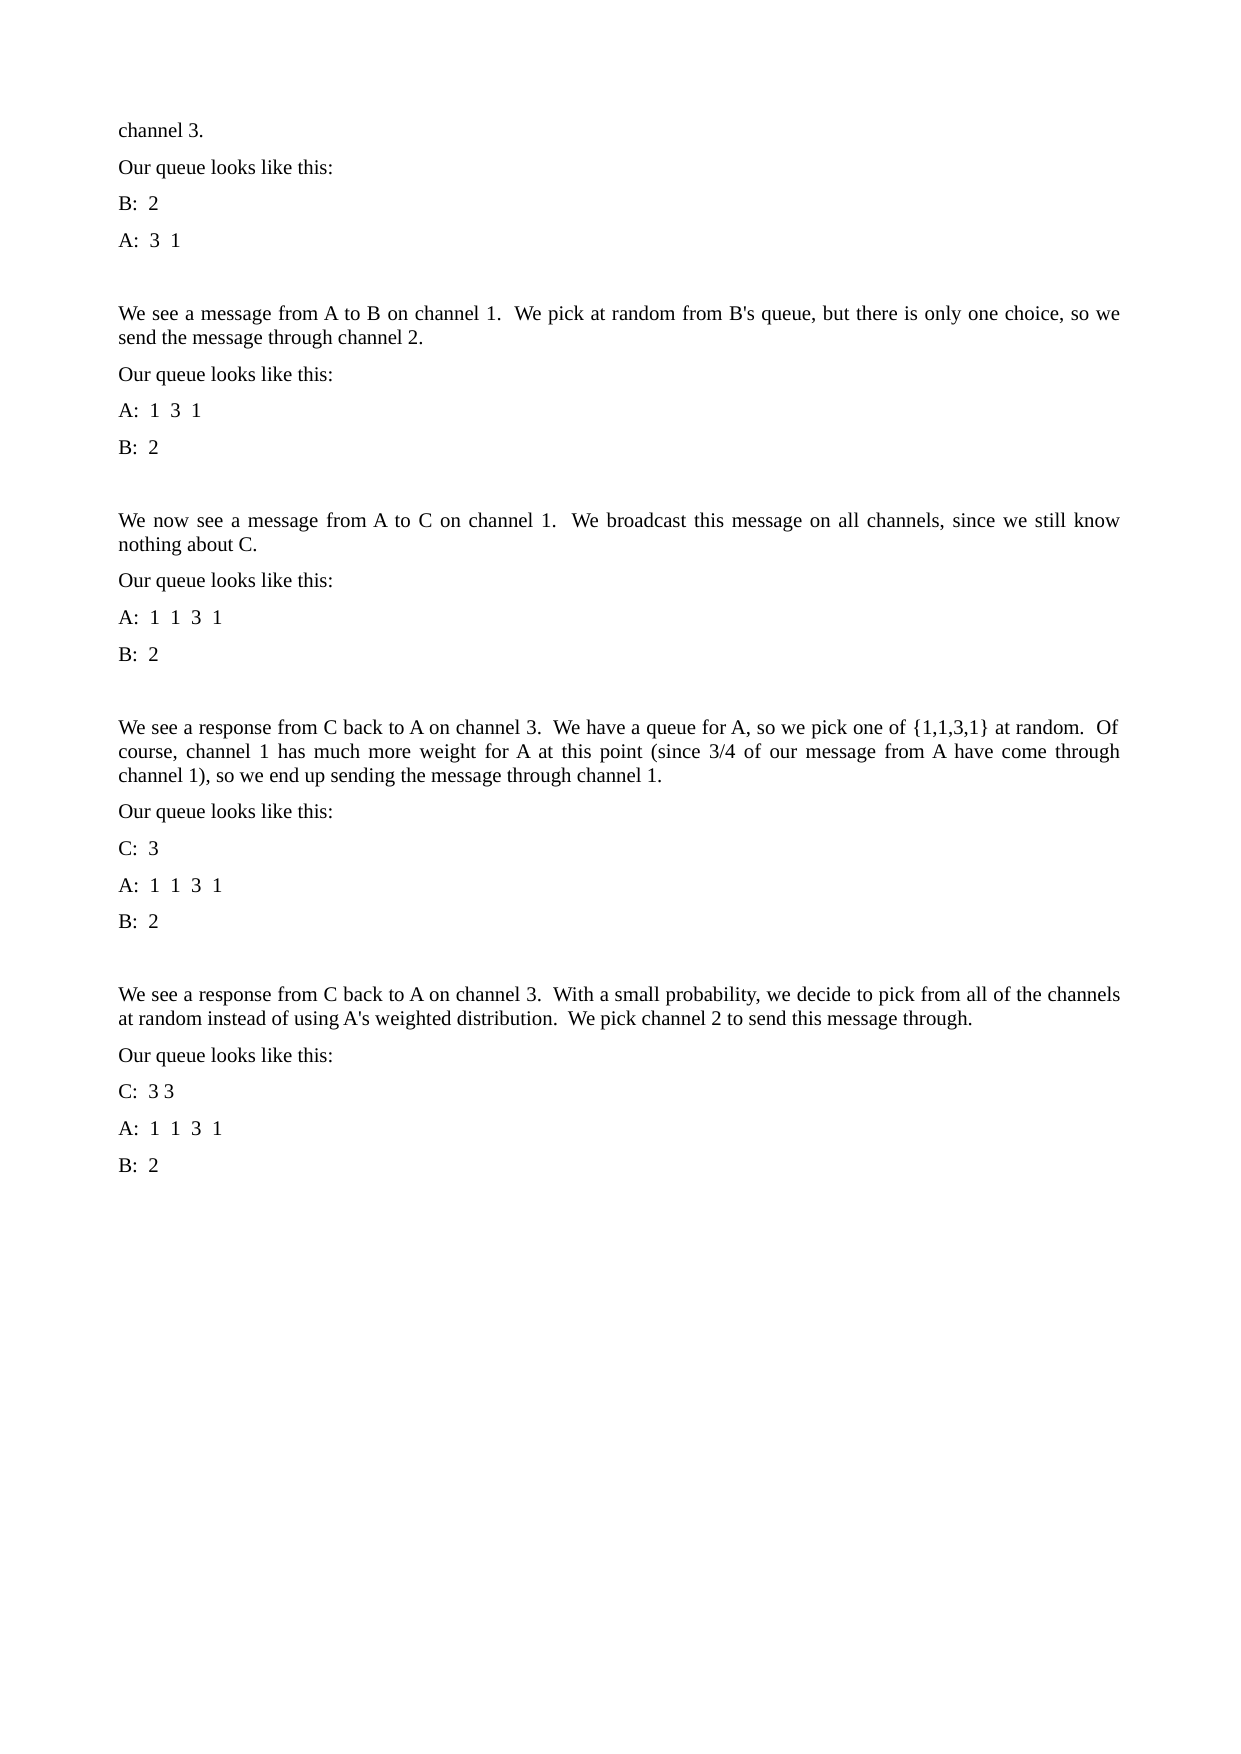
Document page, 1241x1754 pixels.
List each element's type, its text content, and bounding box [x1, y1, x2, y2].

text B: 2 [118, 909, 1122, 933]
text B: 2 [118, 1152, 1122, 1177]
text C: 3 [118, 836, 1122, 860]
text Our queue looks like this: [118, 568, 1122, 592]
text Our queue looks like this: [118, 1043, 1122, 1067]
text A: 1 1 3 1 [118, 1116, 1122, 1140]
text We see a response from C back to A on channel 3. We have a queue for A, so we pick one of {1,1,3,1} at random. Of course, channel 1 has much more weight for A at this point (since 3/4 of our message from A have come through channel 1), so we end up sending the message through channel 1. [118, 715, 1122, 787]
text We see a response from C back to A on channel 3. With a small probability, we decide to pick from all of the channels at random instead of using A's weighted distribution. We pick channel 2 to send this message through. [118, 982, 1122, 1030]
text A: 1 1 3 1 [118, 605, 1122, 629]
text We now see a message from A to C on channel 1. We broadcast this message on all channels, since we still know nothing about C. [118, 508, 1122, 556]
text B: 2 [118, 191, 1122, 215]
text Our queue looks like this: [118, 362, 1122, 386]
text A: 1 3 1 [118, 398, 1122, 422]
text A: 1 1 3 1 [118, 872, 1122, 897]
text channel 3. [118, 118, 1122, 142]
text B: 2 [118, 435, 1122, 459]
text Our queue looks like this: [118, 155, 1122, 179]
text A: 3 1 [118, 228, 1122, 252]
text We see a message from A to B on channel 1. We pick at random from B's queue, but there is only one choice, so we send the message through channel 2. [118, 301, 1122, 349]
text C: 3 3 [118, 1079, 1122, 1103]
text B: 2 [118, 642, 1122, 666]
text Our queue looks like this: [118, 799, 1122, 823]
